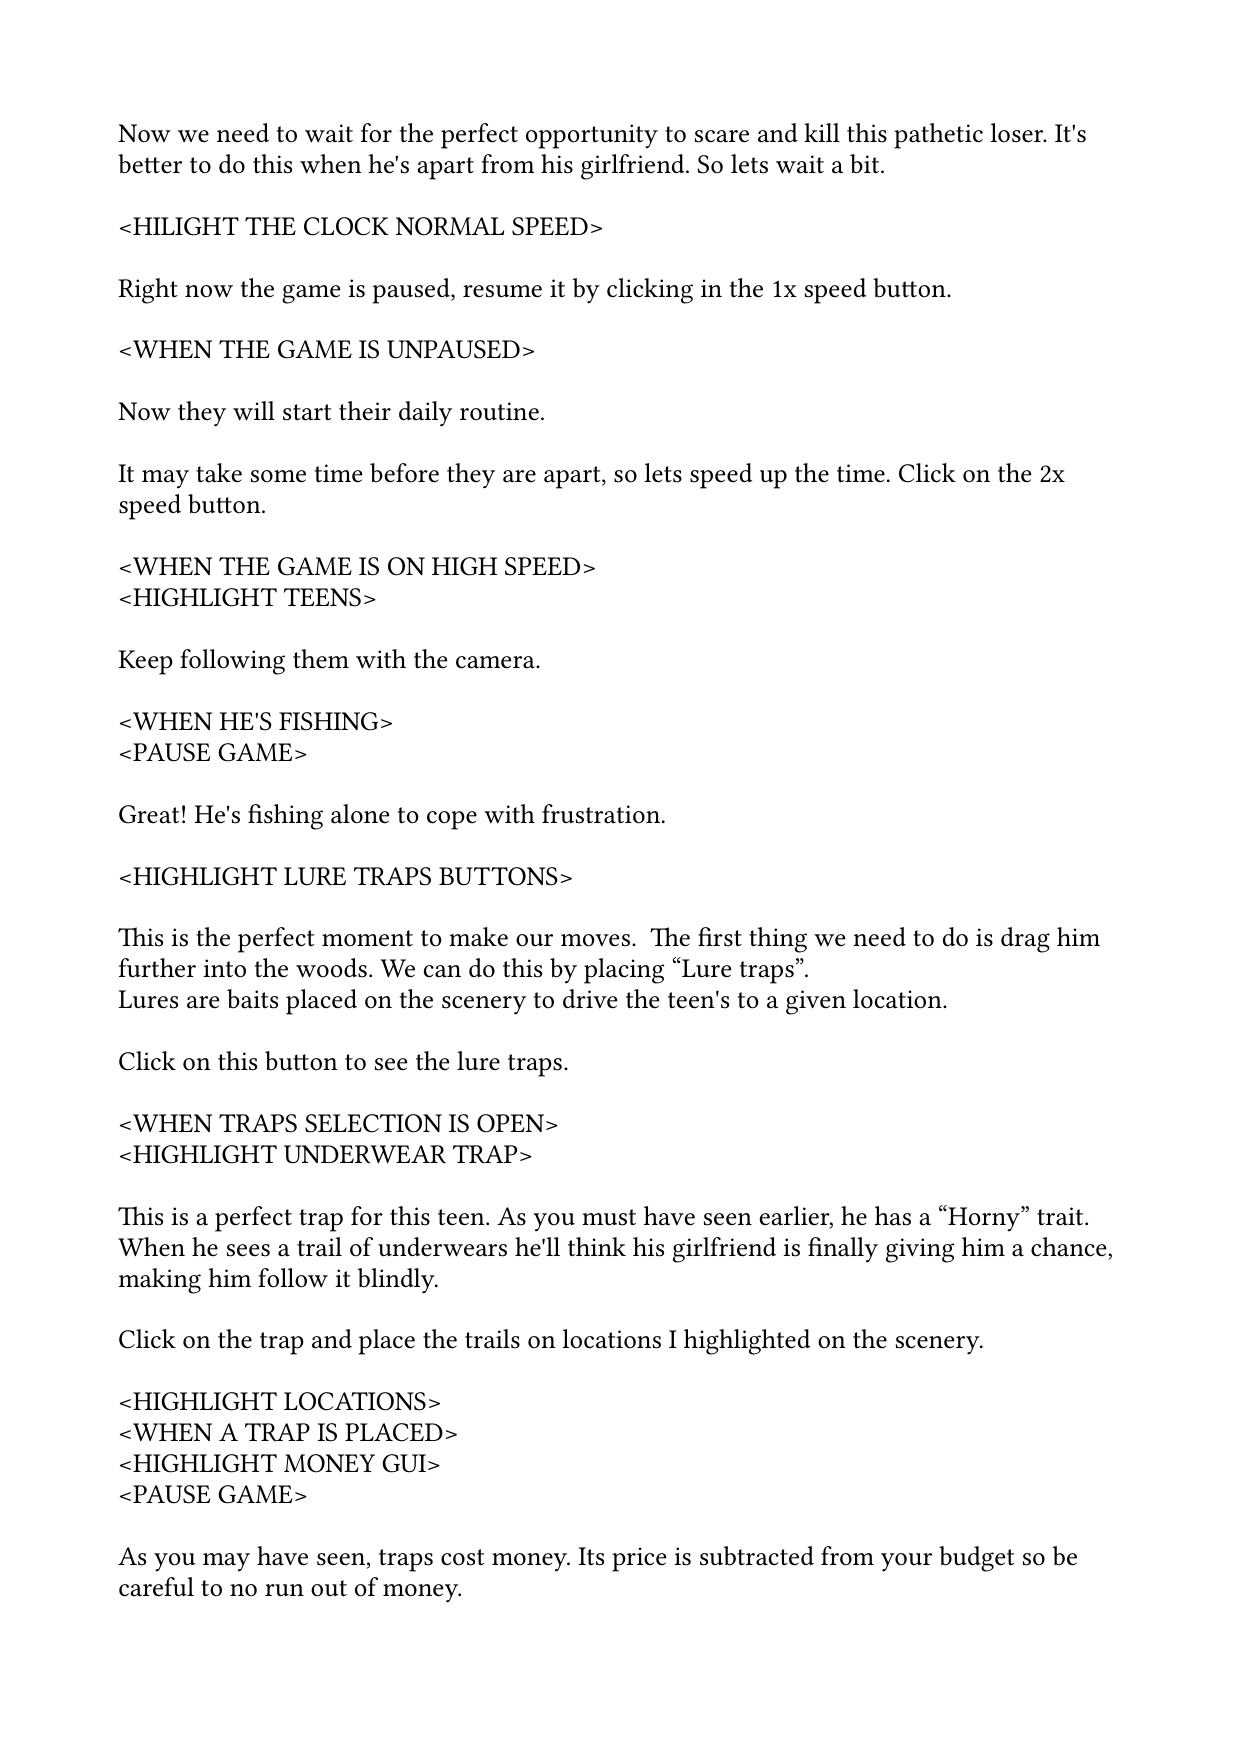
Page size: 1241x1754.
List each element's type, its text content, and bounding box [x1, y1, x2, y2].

text Click on the trap and place the trails on locations I highlighted on the scenery. [118, 1325, 1122, 1356]
text Now we need to wait for the perfect opportunity to scare and kill this pathetic loser. It's better to do this when he's apart from his girlfriend. So lets wait a bit. [118, 118, 1122, 180]
text Right now the game is paused, resume it by clicking in the 1x speed button. [118, 273, 1122, 304]
text <HIGHLIGHT LURE TRAPS BUTTONS> [118, 861, 1122, 892]
text Keep following them with the camera. [118, 644, 1122, 675]
text <HIGHLIGHT TEENS> [118, 582, 1122, 613]
text <WHEN A TRAP IS PLACED> [118, 1417, 1122, 1448]
text Great! He's fishing alone to cope with frustration. [118, 799, 1122, 830]
text <PAUSE GAME> [118, 737, 1122, 768]
text <PAUSE GAME> [118, 1479, 1122, 1510]
text Click on this button to see the lure traps. [118, 1046, 1122, 1077]
text As you may have seen, traps cost money. Its price is subtracted from your budget so be careful to no run out of money. [118, 1541, 1122, 1603]
text <WHEN HE'S FISHING> [118, 706, 1122, 737]
text <WHEN TRAPS SELECTION IS OPEN> [118, 1108, 1122, 1139]
text It may take some time before they are apart, so lets speed up the time. Click on the 2x speed button. [118, 458, 1122, 520]
text <HIGHLIGHT MONEY GUI> [118, 1448, 1122, 1479]
text This is the perfect moment to make our moves. The first thing we need to do is drag him further into the woods. We can do this by placing “Lure traps”. [118, 922, 1122, 984]
text <WHEN THE GAME IS ON HIGH SPEED> [118, 551, 1122, 582]
text <HIGHLIGHT UNDERWEAR TRAP> [118, 1139, 1122, 1170]
text <HIGHLIGHT LOCATIONS> [118, 1387, 1122, 1417]
text Lures are baits placed on the scenery to drive the teen's to a given location. [118, 984, 1122, 1015]
text This is a perfect trap for this teen. As you must have seen earlier, he has a “Horny” trait. When he sees a trail of underwears he'll think his girlfriend is finally giving him a chance, making him follow it blindly. [118, 1201, 1122, 1294]
text Now they will start their daily routine. [118, 397, 1122, 427]
text <WHEN THE GAME IS UNPAUSED> [118, 335, 1122, 366]
text <HILIGHT THE CLOCK NORMAL SPEED> [118, 211, 1122, 242]
